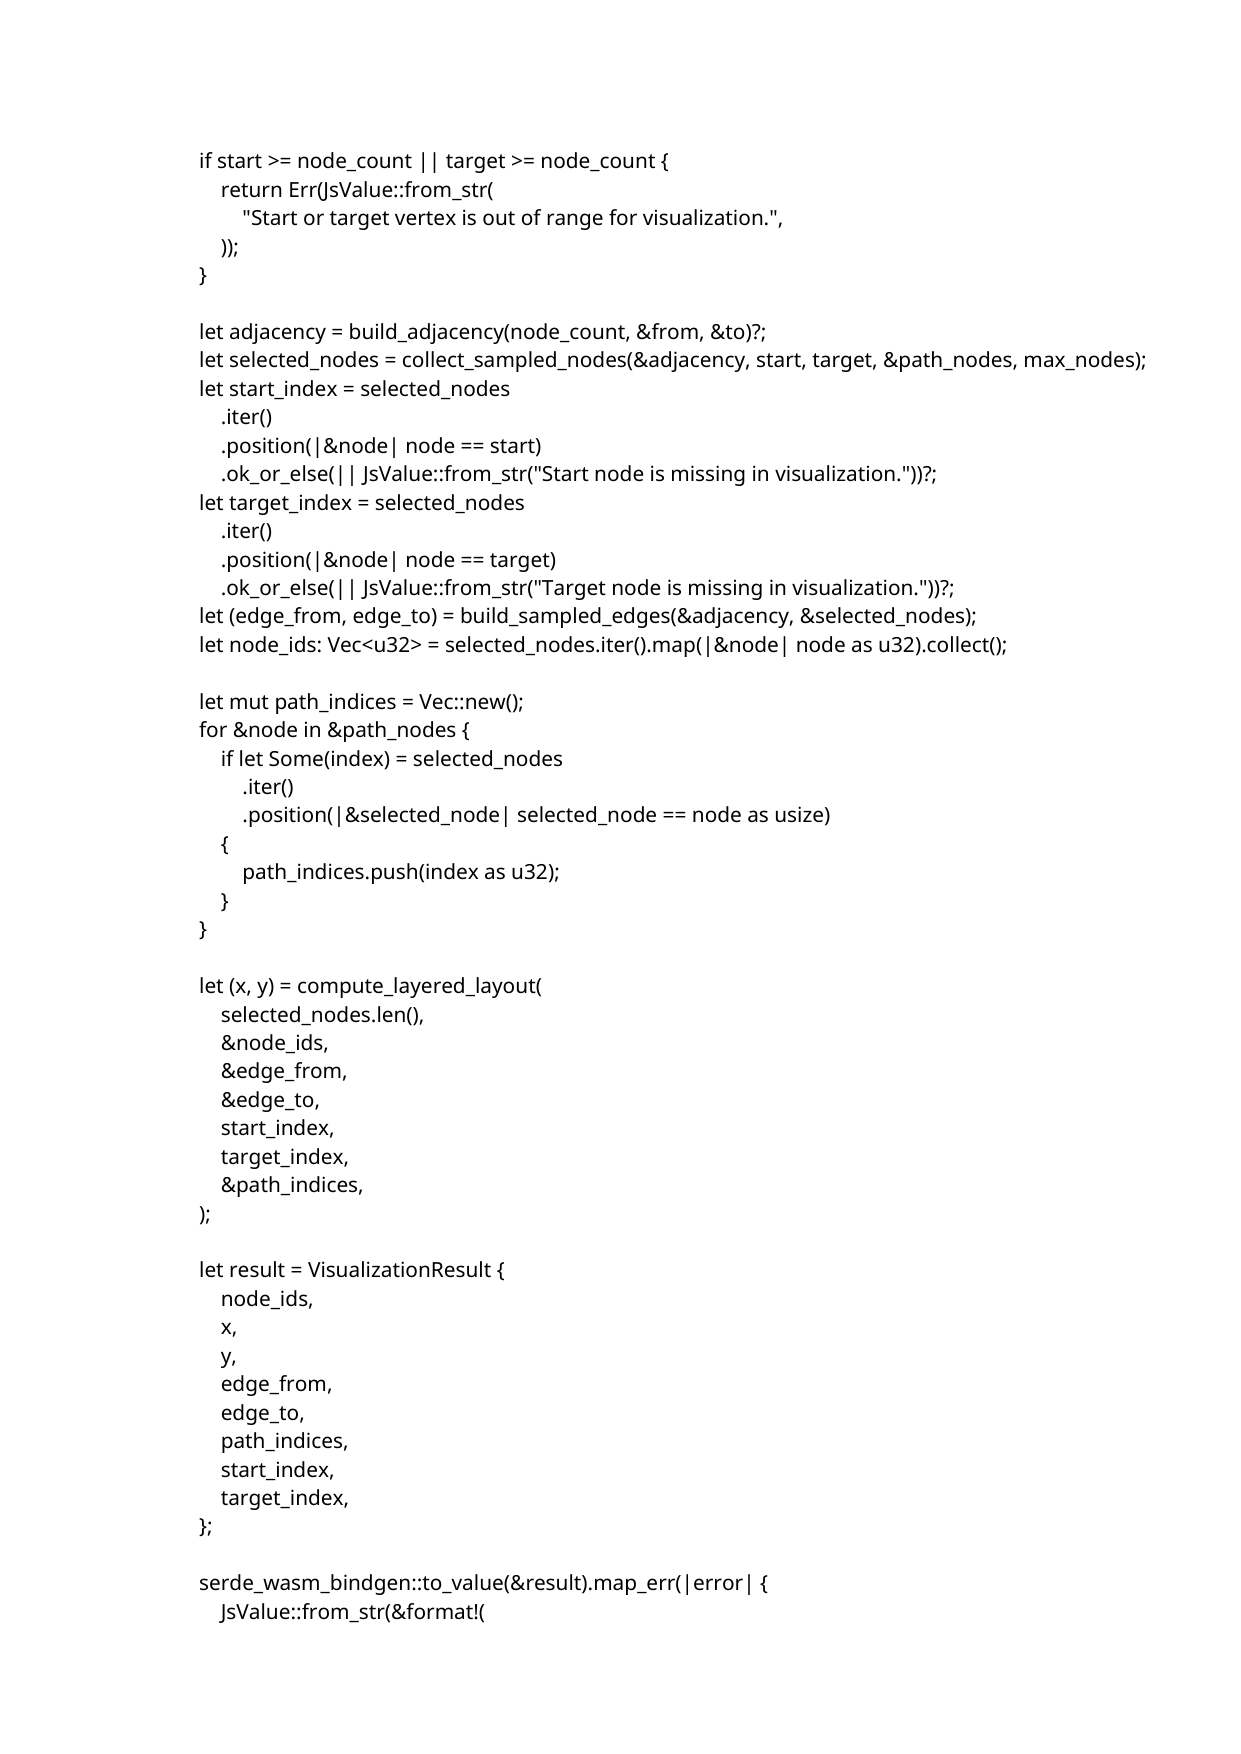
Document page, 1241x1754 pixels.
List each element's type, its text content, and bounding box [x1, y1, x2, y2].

text }; [177, 1512, 1152, 1540]
text let node_ids: Vec<u32> = selected_nodes.iter().map(|&node| node as u32).collect(); [177, 630, 1152, 658]
text &node_ids, [177, 1028, 1152, 1057]
text edge_from, [177, 1369, 1152, 1398]
text let adjacency = build_adjacency(node_count, &from, &to)?; [177, 317, 1152, 346]
text for &node in &path_nodes { [177, 715, 1152, 744]
text start_index, [177, 1455, 1152, 1483]
text &path_indices, [177, 1170, 1152, 1199]
text serde_wasm_bindgen::to_value(&result).map_err(|error| { [177, 1568, 1152, 1597]
text .position(|&selected_node| selected_node == node as usize) [177, 801, 1152, 829]
text let start_index = selected_nodes [177, 374, 1152, 402]
text start_index, [177, 1113, 1152, 1142]
text let selected_nodes = collect_sampled_nodes(&adjacency, start, target, &path_nodes, max_nodes); [177, 346, 1152, 374]
text let mut path_indices = Vec::new(); [177, 687, 1152, 715]
text return Err(JsValue::from_str( [177, 175, 1152, 203]
text path_indices, [177, 1426, 1152, 1455]
text } [177, 260, 1152, 289]
text JsValue::from_str(&format!( [177, 1597, 1152, 1625]
text &edge_to, [177, 1085, 1152, 1113]
text .iter() [177, 402, 1152, 431]
text let target_index = selected_nodes [177, 488, 1152, 516]
text path_indices.push(index as u32); [177, 857, 1152, 886]
text .iter() [177, 516, 1152, 545]
text .position(|&node| node == start) [177, 431, 1152, 459]
text node_ids, [177, 1284, 1152, 1312]
text { [177, 829, 1152, 857]
text .ok_or_else(|| JsValue::from_str("Target node is missing in visualization."))?; [177, 573, 1152, 602]
text .iter() [177, 772, 1152, 801]
text let result = VisualizationResult { [177, 1256, 1152, 1284]
text if let Some(index) = selected_nodes [177, 744, 1152, 772]
text .ok_or_else(|| JsValue::from_str("Start node is missing in visualization."))?; [177, 459, 1152, 488]
text edge_to, [177, 1398, 1152, 1426]
text target_index, [177, 1483, 1152, 1512]
text target_index, [177, 1142, 1152, 1170]
text } [177, 886, 1152, 914]
text selected_nodes.len(), [177, 1000, 1152, 1028]
text y, [177, 1341, 1152, 1369]
text } [177, 914, 1152, 943]
text ); [177, 1199, 1152, 1227]
text let (edge_from, edge_to) = build_sampled_edges(&adjacency, &selected_nodes); [177, 602, 1152, 630]
text )); [177, 232, 1152, 260]
text x, [177, 1312, 1152, 1341]
text &edge_from, [177, 1057, 1152, 1085]
text if start >= node_count || target >= node_count { [177, 147, 1152, 175]
text "Start or target vertex is out of range for visualization.", [177, 203, 1152, 232]
text let (x, y) = compute_layered_layout( [177, 971, 1152, 1000]
text .position(|&node| node == target) [177, 545, 1152, 573]
